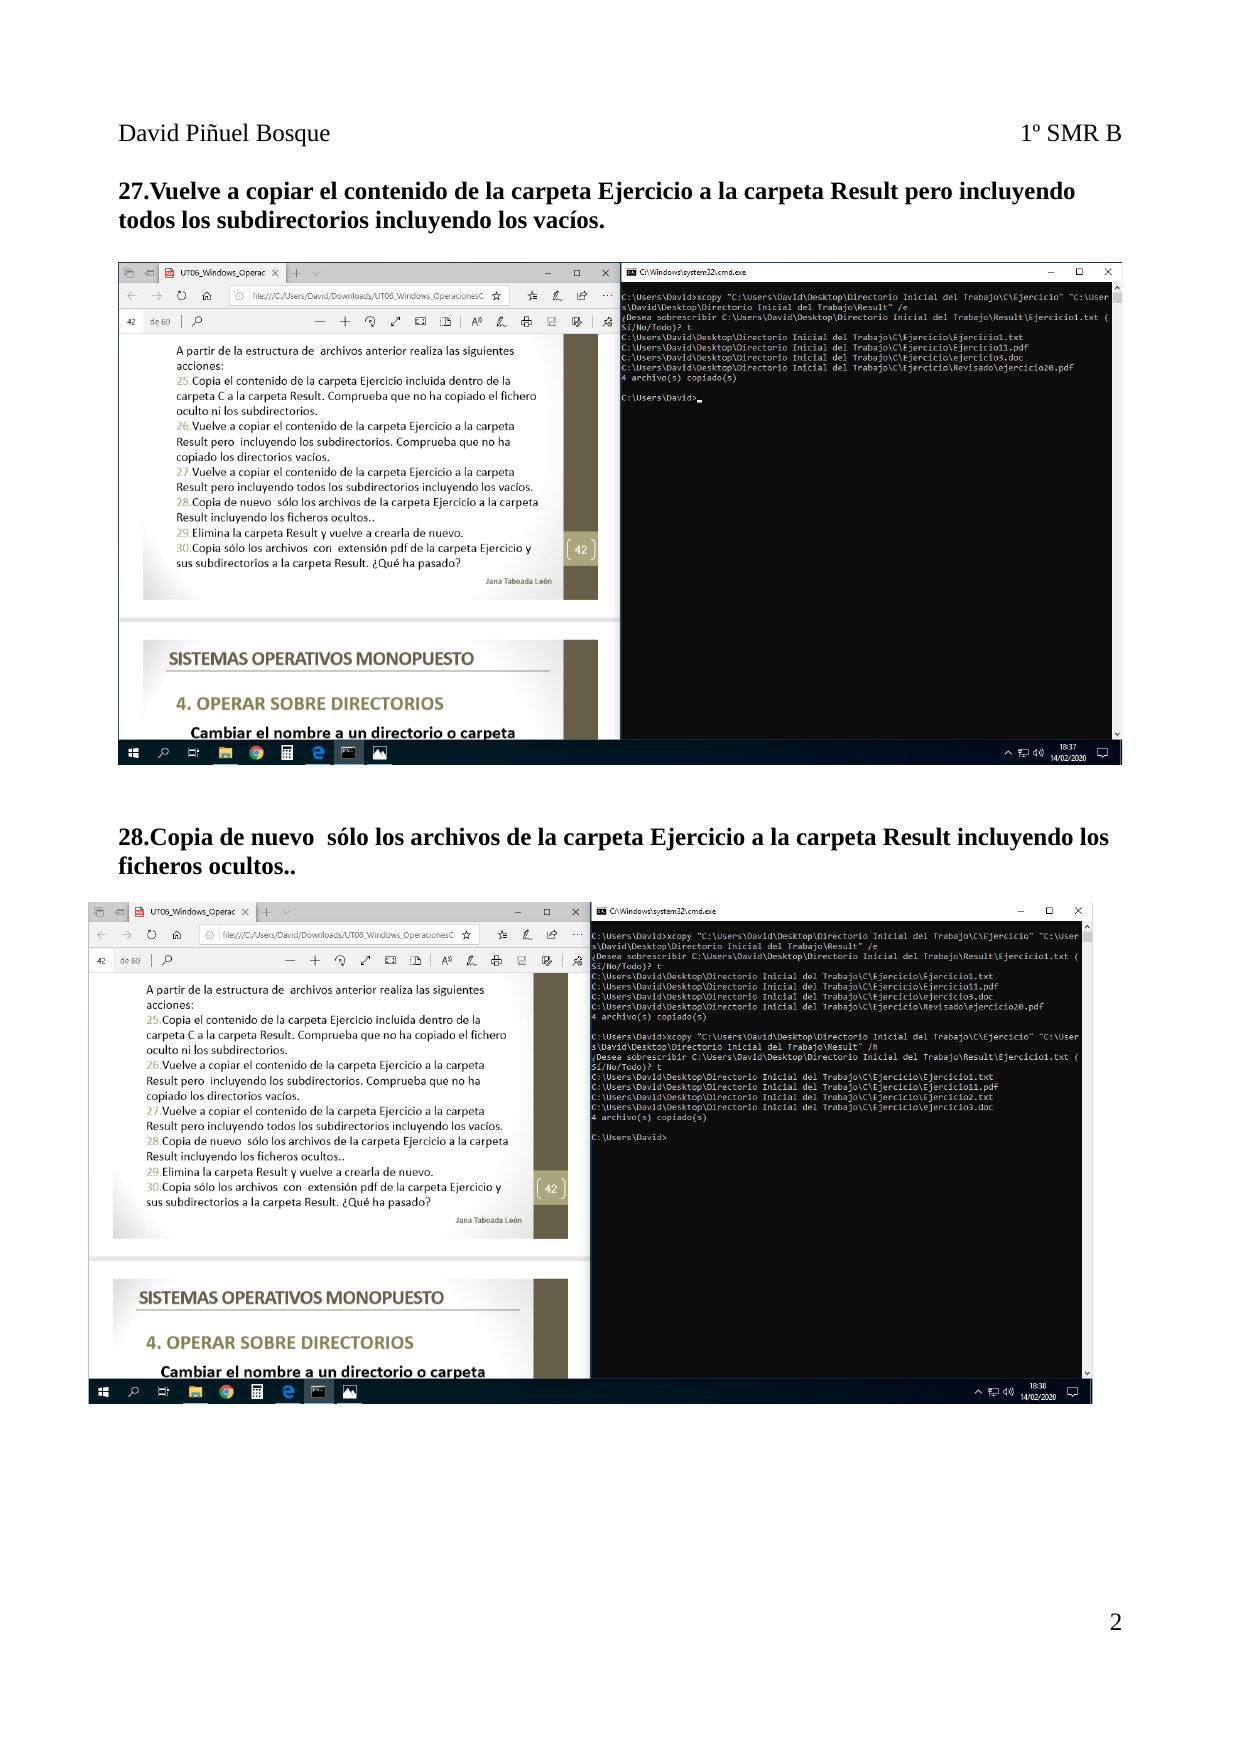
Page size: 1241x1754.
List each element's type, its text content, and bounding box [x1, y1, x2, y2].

picture [88, 902, 1093, 1404]
text 28.Copia de nuevo sólo los archivos de la carpeta Ejercicio a la carpeta Result incluyendo los ficheros ocultos.. [118, 822, 1122, 879]
text 27.Vuelve a copiar el contenido de la carpeta Ejercicio a la carpeta Result pero incluyendo todos los subdirectorios incluyendo los vacíos. [118, 176, 1122, 234]
picture [118, 262, 1123, 765]
